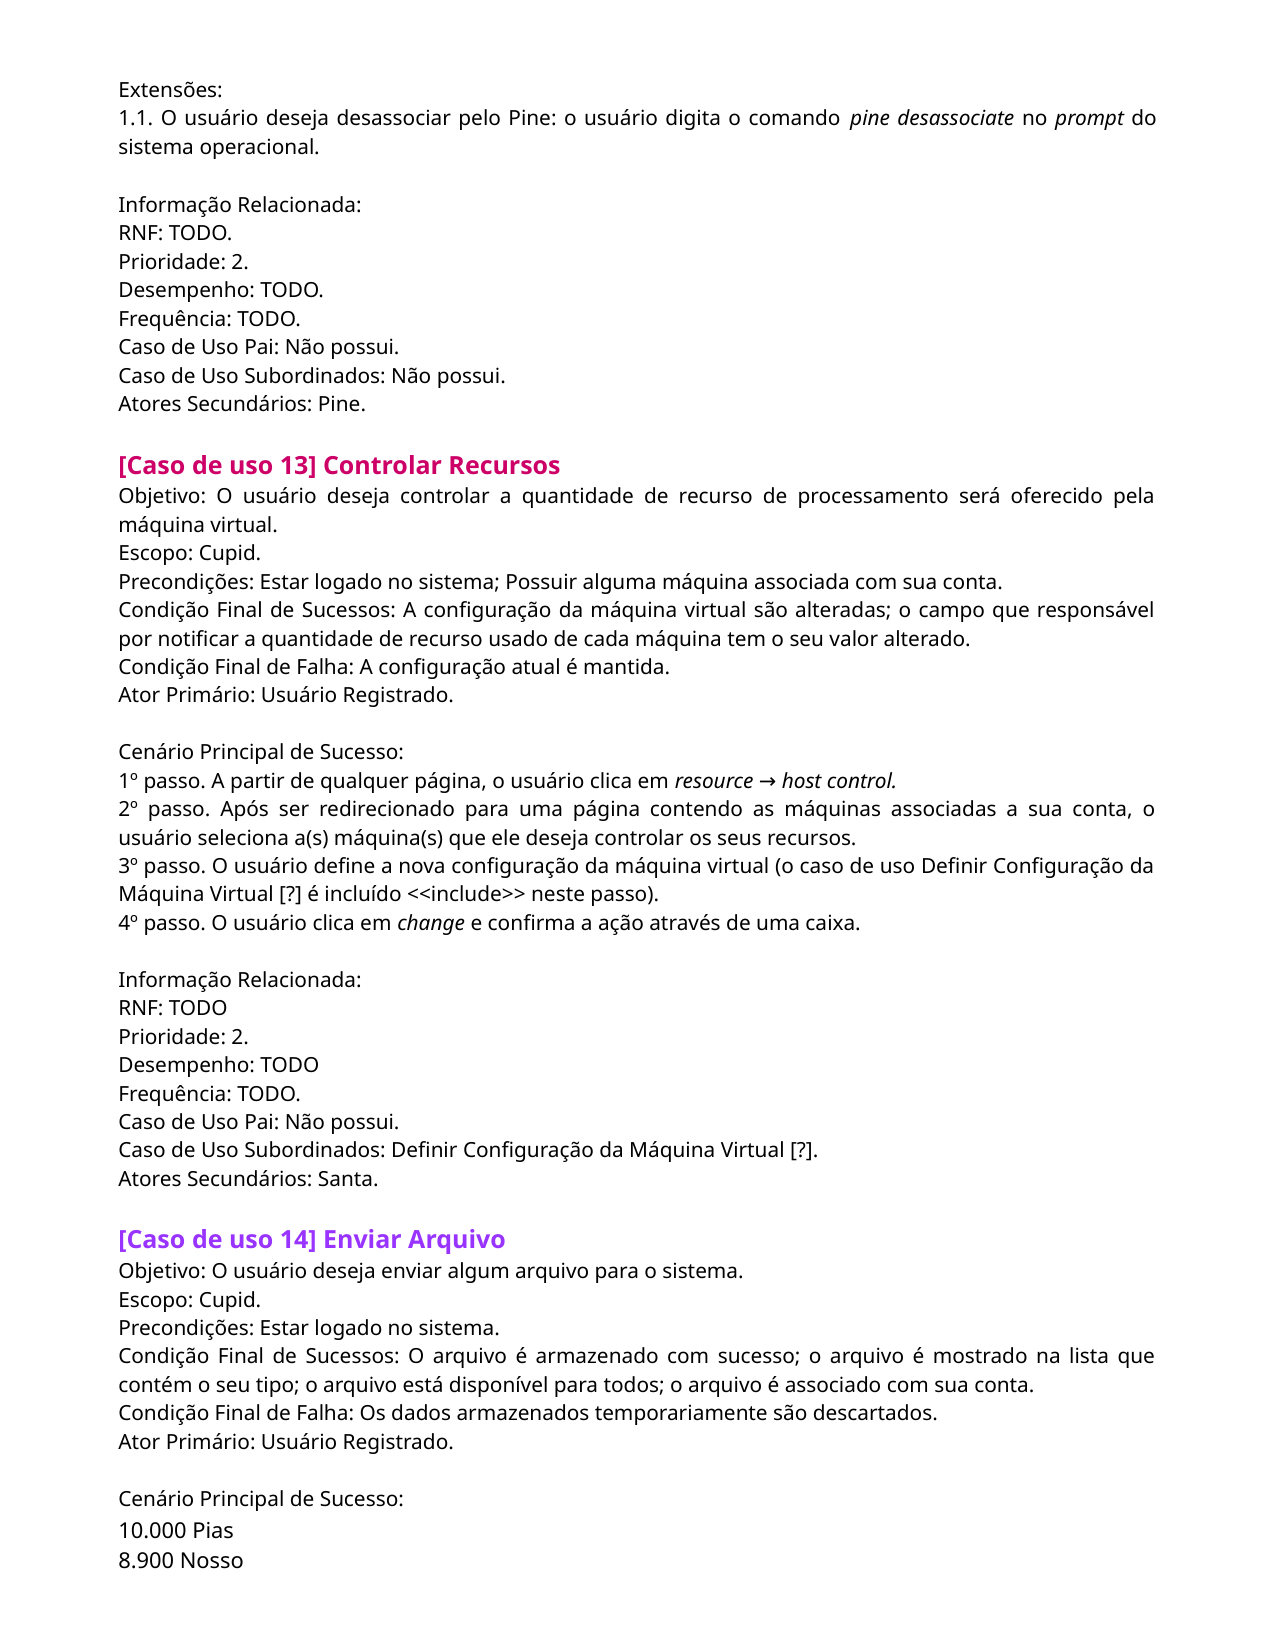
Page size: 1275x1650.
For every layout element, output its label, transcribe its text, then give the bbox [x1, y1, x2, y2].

text Frequência: TODO. [118, 1079, 1157, 1107]
text Escopo: Cupid. [118, 538, 1157, 567]
text 3º passo. O usuário define a nova configuração da máquina virtual (o caso de uso Definir Configuração da Máquina Virtual [?] é incluído <<include>> neste passo). [118, 851, 1157, 908]
text Escopo: Cupid. [118, 1285, 1157, 1313]
text Precondições: Estar logado no sistema; Possuir alguma máquina associada com sua conta. [118, 567, 1157, 595]
text Extensões: [118, 75, 1157, 103]
text Condição Final de Falha: A configuração atual é mantida. [118, 652, 1157, 681]
text 1.1. O usuário deseja desassociar pelo Pine: o usuário digita o comando pine desassociate no prompt do sistema operacional. [118, 103, 1157, 160]
text RNF: TODO. [118, 218, 1157, 247]
text Informação Relacionada: [118, 965, 1157, 993]
text Objetivo: O usuário deseja controlar a quantidade de recurso de processamento será oferecido pela máquina virtual. [118, 481, 1157, 538]
text Desempenho: TODO [118, 1050, 1157, 1079]
text Caso de Uso Pai: Não possui. [118, 1107, 1157, 1136]
text [Caso de uso 14] Enviar Arquivo [118, 1222, 1157, 1256]
text Caso de Uso Pai: Não possui. [118, 332, 1157, 361]
text Precondições: Estar logado no sistema. [118, 1313, 1157, 1342]
text Cenário Principal de Sucesso: [118, 1484, 1157, 1512]
text Condição Final de Falha: Os dados armazenados temporariamente são descartados. [118, 1398, 1157, 1427]
text Desempenho: TODO. [118, 275, 1157, 304]
text Informação Relacionada: [118, 190, 1157, 218]
text 1º passo. A partir de qualquer página, o usuário clica em resource → host control. [118, 766, 1157, 794]
text Caso de Uso Subordinados: Definir Configuração da Máquina Virtual [?]. [118, 1136, 1157, 1164]
text Objetivo: O usuário deseja enviar algum arquivo para o sistema. [118, 1256, 1157, 1285]
text 4º passo. O usuário clica em change e confirma a ação através de uma caixa. [118, 908, 1157, 936]
text RNF: TODO [118, 993, 1157, 1022]
text Atores Secundários: Pine. [118, 389, 1157, 418]
text Atores Secundários: Santa. [118, 1164, 1157, 1192]
text Ator Primário: Usuário Registrado. [118, 681, 1157, 709]
text Condição Final de Sucessos: A configuração da máquina virtual são alteradas; o campo que responsável por notificar a quantidade de recurso usado de cada máquina tem o seu valor alterado. [118, 595, 1157, 652]
text Condição Final de Sucessos: O arquivo é armazenado com sucesso; o arquivo é mostrado na lista que contém o seu tipo; o arquivo está disponível para todos; o arquivo é associado com sua conta. [118, 1342, 1157, 1398]
text Prioridade: 2. [118, 247, 1157, 275]
text Cenário Principal de Sucesso: [118, 737, 1157, 766]
text [Caso de uso 13] Controlar Recursos [118, 447, 1157, 481]
text Ator Primário: Usuário Registrado. [118, 1427, 1157, 1455]
text Frequência: TODO. [118, 304, 1157, 332]
text 2º passo. Após ser redirecionado para uma página contendo as máquinas associadas a sua conta, o usuário seleciona a(s) máquina(s) que ele deseja controlar os seus recursos. [118, 794, 1157, 851]
text Caso de Uso Subordinados: Não possui. [118, 361, 1157, 389]
text Prioridade: 2. [118, 1022, 1157, 1050]
